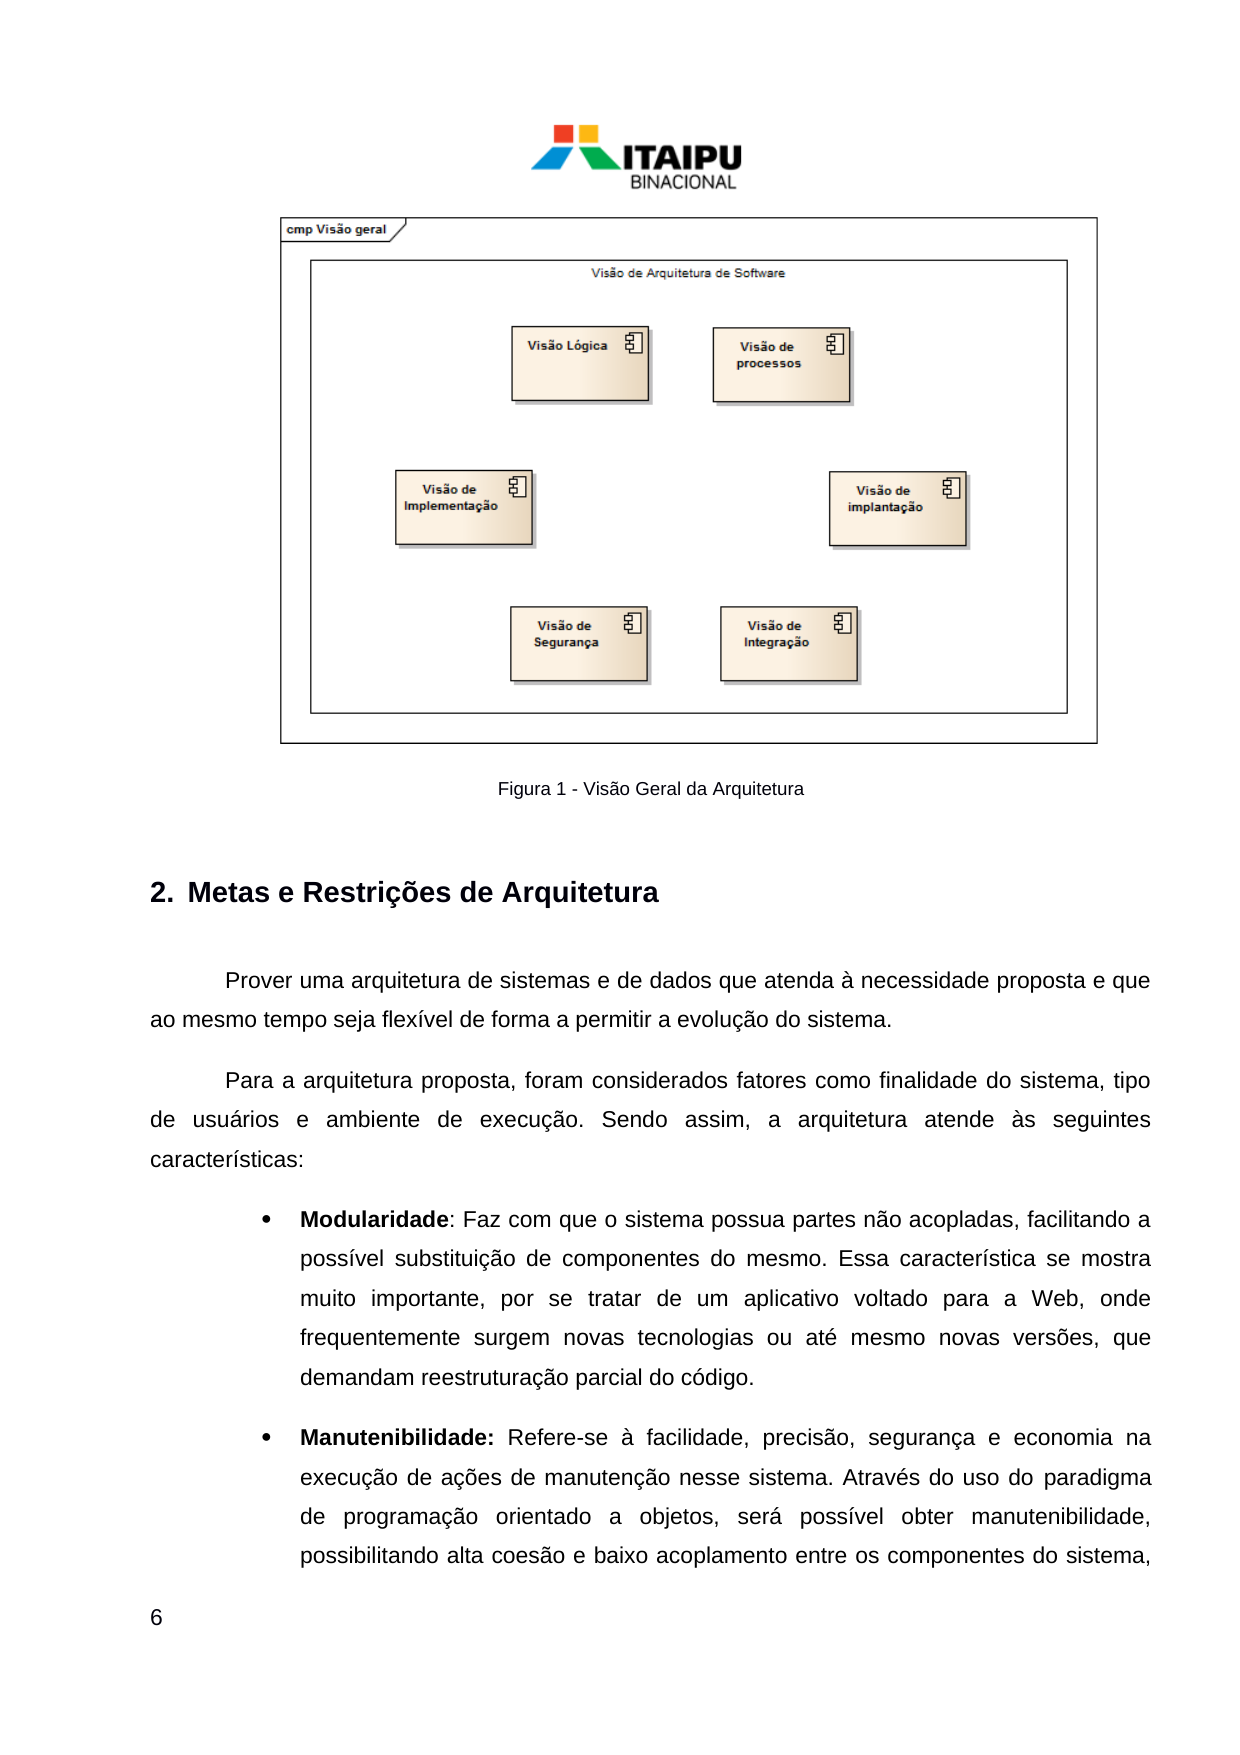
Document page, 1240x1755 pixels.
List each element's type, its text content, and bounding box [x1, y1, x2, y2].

list Manutenibilidade: Refere-se à facilidade, precisão, segurança e economia na execução de ações de manutenção nesse sistema. Através do uso do paradigma de programação orientado a objetos, será possível obter manutenibilidade, possibilitando alta coesão e baixo acoplamento entre os componentes do sistema, [262, 1424, 1152, 1569]
text Prover uma arquitetura de sistemas e de dados que atenda à necessidade proposta e que ao mesmo tempo seja flexível de forma a permitir a evolução do sistema. [150, 967, 1152, 1033]
text Figura 1 - Visão Geral da Arquitetura [150, 777, 1152, 799]
text Para a arquitetura proposta, foram considerados fatores como finalidade do sistema, tipo de usuários e ambiente de execução. Sendo assim, a arquitetura atende às seguintes características: [150, 1067, 1152, 1172]
list Metas e Restrições de Arquitetura [150, 875, 1152, 908]
list Modularidade: Faz com que o sistema possua partes não acopladas, facilitando a possível substituição de componentes do mesmo. Essa característica se mostra muito importante, por se tratar de um aplicativo voltado para a Web, onde frequentemente surgem novas tecnologias ou até mesmo novas versões, que demandam reestruturação parcial do código. [262, 1206, 1152, 1390]
